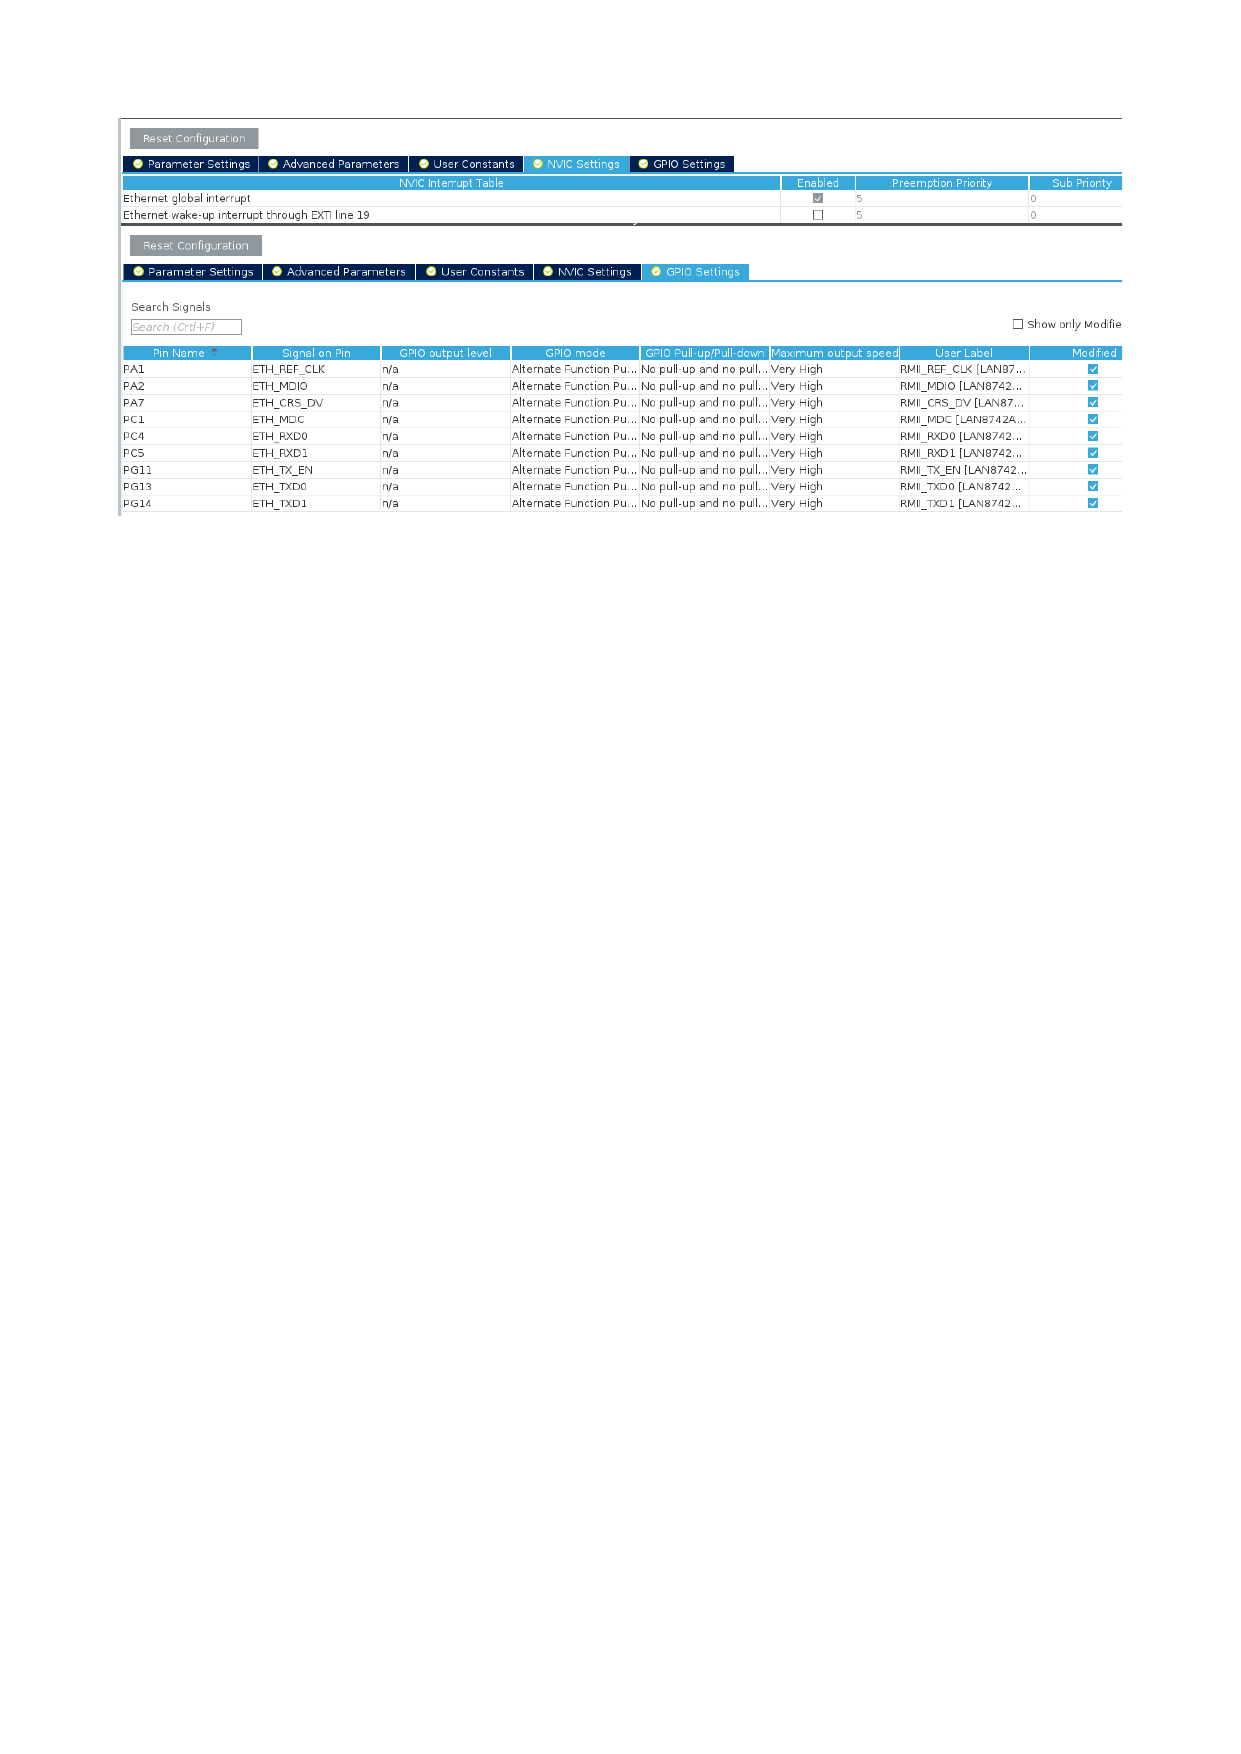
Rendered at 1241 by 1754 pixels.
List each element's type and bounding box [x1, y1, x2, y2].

picture [118, 118, 1123, 516]
